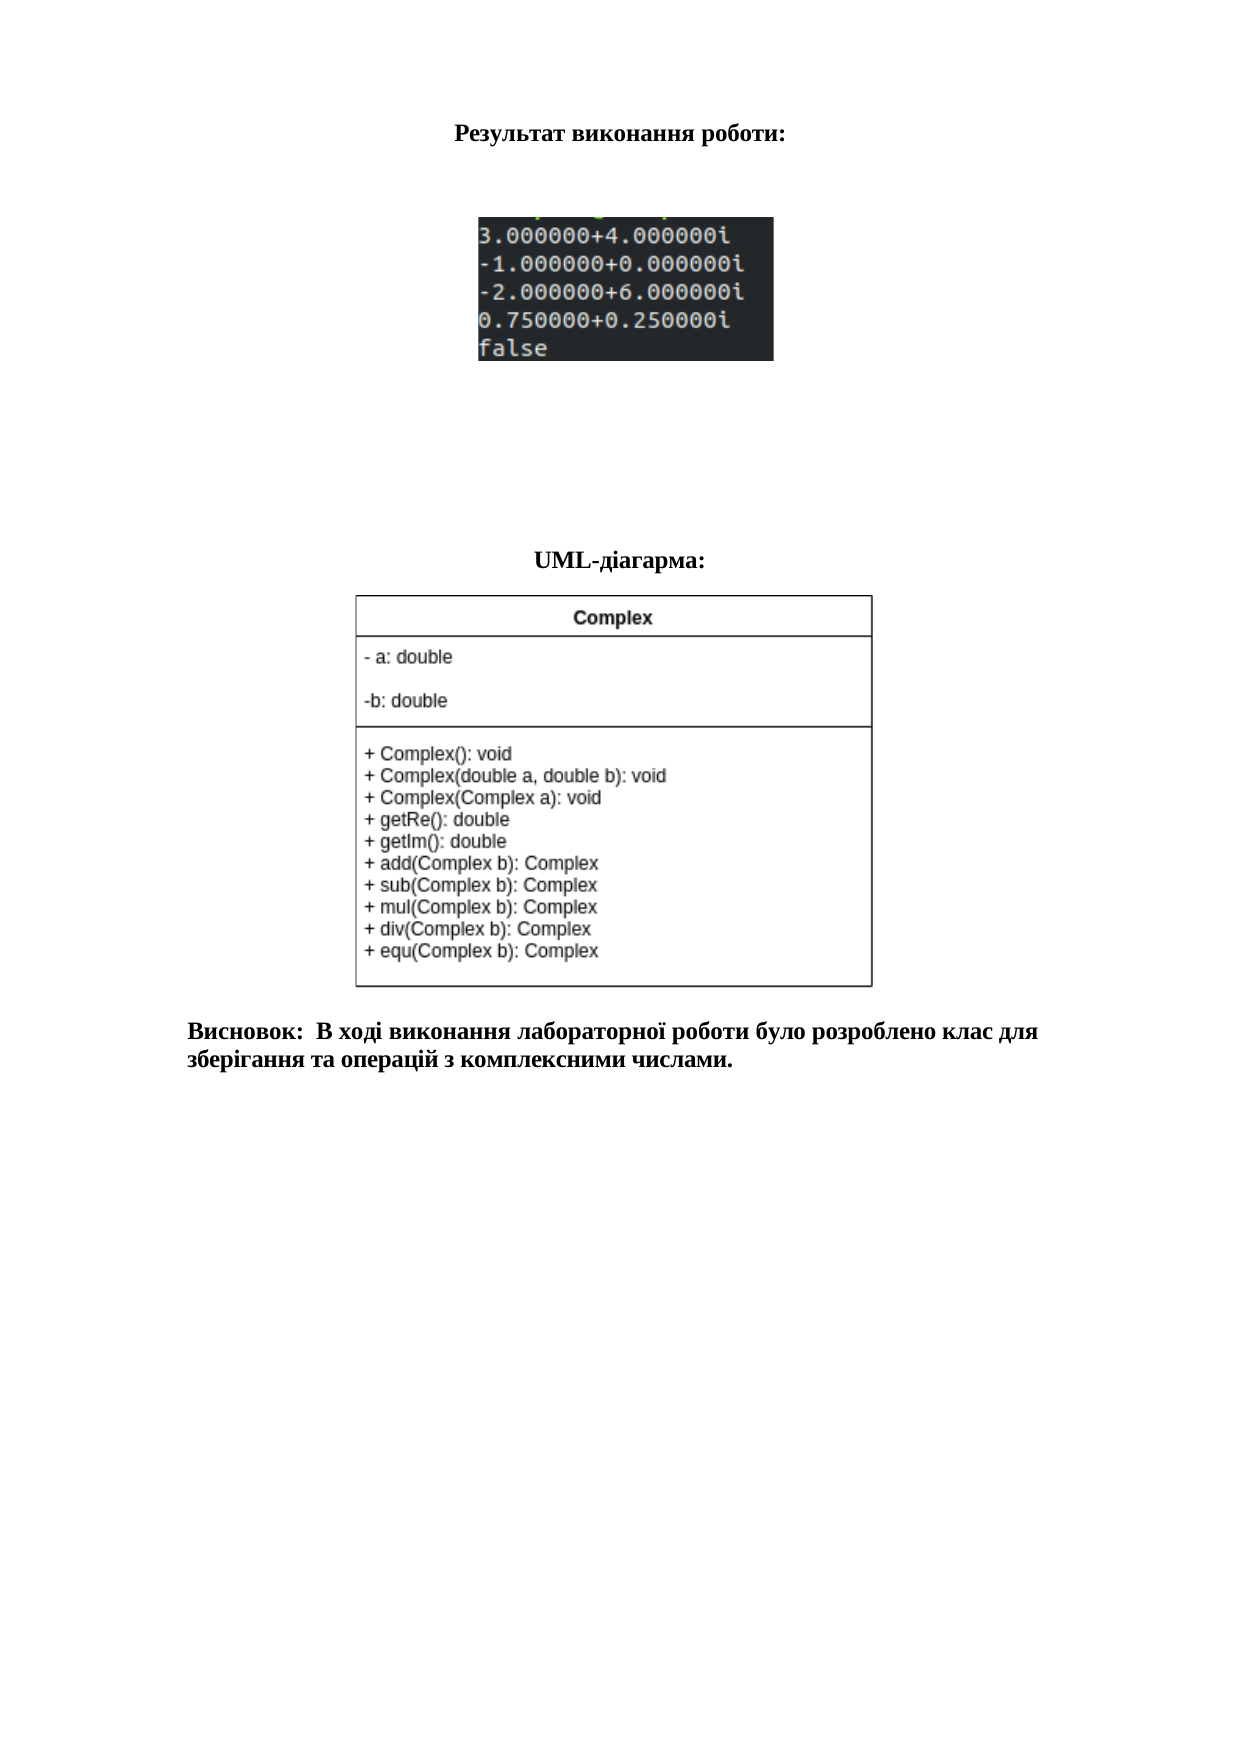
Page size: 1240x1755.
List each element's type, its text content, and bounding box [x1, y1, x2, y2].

text Висновок: В ході виконання лабораторної роботи було розроблено клас для зберігання та операцій з комплексними числами. [187, 1016, 1042, 1073]
picture [478, 217, 774, 361]
subtitle Результат виконання роботи: [454, 118, 1064, 147]
picture [355, 595, 873, 992]
text UML-діагарма: [175, 545, 1064, 573]
